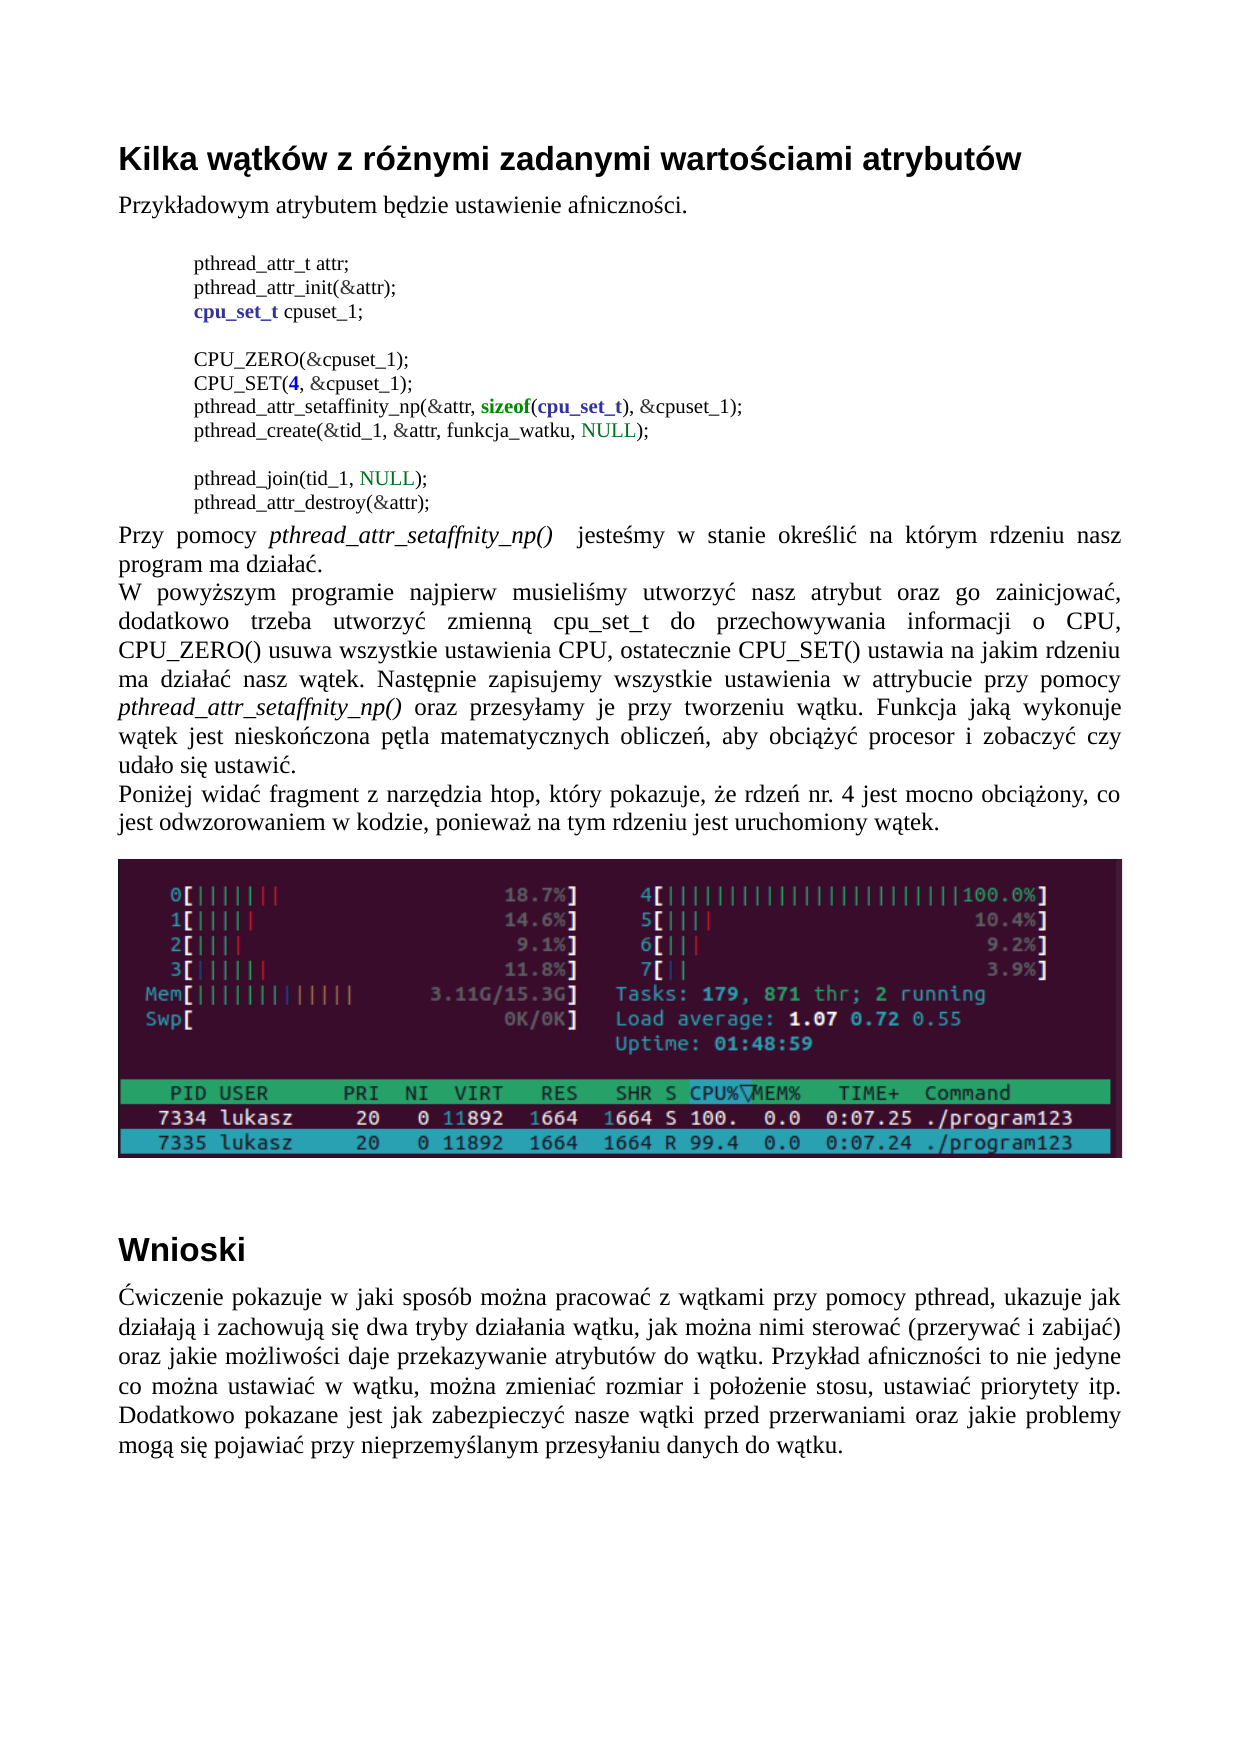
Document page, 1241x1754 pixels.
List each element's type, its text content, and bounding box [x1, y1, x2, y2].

text Przykładowym atrybutem będzie ustawienie afniczności. [118, 190, 1122, 219]
picture [118, 859, 1123, 1158]
text Przy pomocy pthread_attr_setaffnity_np() jesteśmy w stanie określić na którym rdzeniu nasz program ma działać. [118, 237, 1122, 577]
text W powyższym programie najpierw musieliśmy utworzyć nasz atrybut oraz go zainicjować, dodatkowo trzeba utworzyć zmienną cpu_set_t do przechowywania informacji o CPU, CPU_ZERO() usuwa wszystkie ustawienia CPU, ostatecznie CPU_SET() ustawia na jakim rdzeniu ma działać nasz wątek. Następnie zapisujemy wszystkie ustawienia w attrybucie przy pomocy pthread_attr_setaffnity_np() oraz przesyłamy je przy tworzeniu wątku. Funkcja jaką wykonuje wątek jest nieskończona pętla matematycznych obliczeń, aby obciążyć procesor i zobaczyć czy udało się ustawić. [118, 577, 1122, 779]
text Poniżej widać fragment z narzędzia htop, który pokazuje, że rdzeń nr. 4 jest mocno obciążony, co jest odwzorowaniem w kodzie, ponieważ na tym rdzeniu jest uruchomiony wątek. [118, 779, 1122, 836]
text Ćwiczenie pokazuje w jaki sposób można pracować z wątkami przy pomocy pthread, ukazuje jak działają i zachowują się dwa tryby działania wątku, jak można nimi sterować (przerywać i zabijać) oraz jakie możliwości daje przekazywanie atrybutów do wątku. Przykład afniczności to nie jedyne co można ustawiać w wątku, można zmieniać rozmiar i położenie stosu, ustawiać priorytety itp. Dodatkowo pokazane jest jak zabezpieczyć nasze wątki przed przerwaniami oraz jakie problemy mogą się pojawiać przy nieprzemyślanym przesyłaniu danych do wątku. [118, 1281, 1122, 1459]
subtitle Kilka wątków z różnymi zadanymi wartościami atrybutów [118, 139, 1122, 177]
subtitle Wnioski [118, 1230, 1122, 1268]
